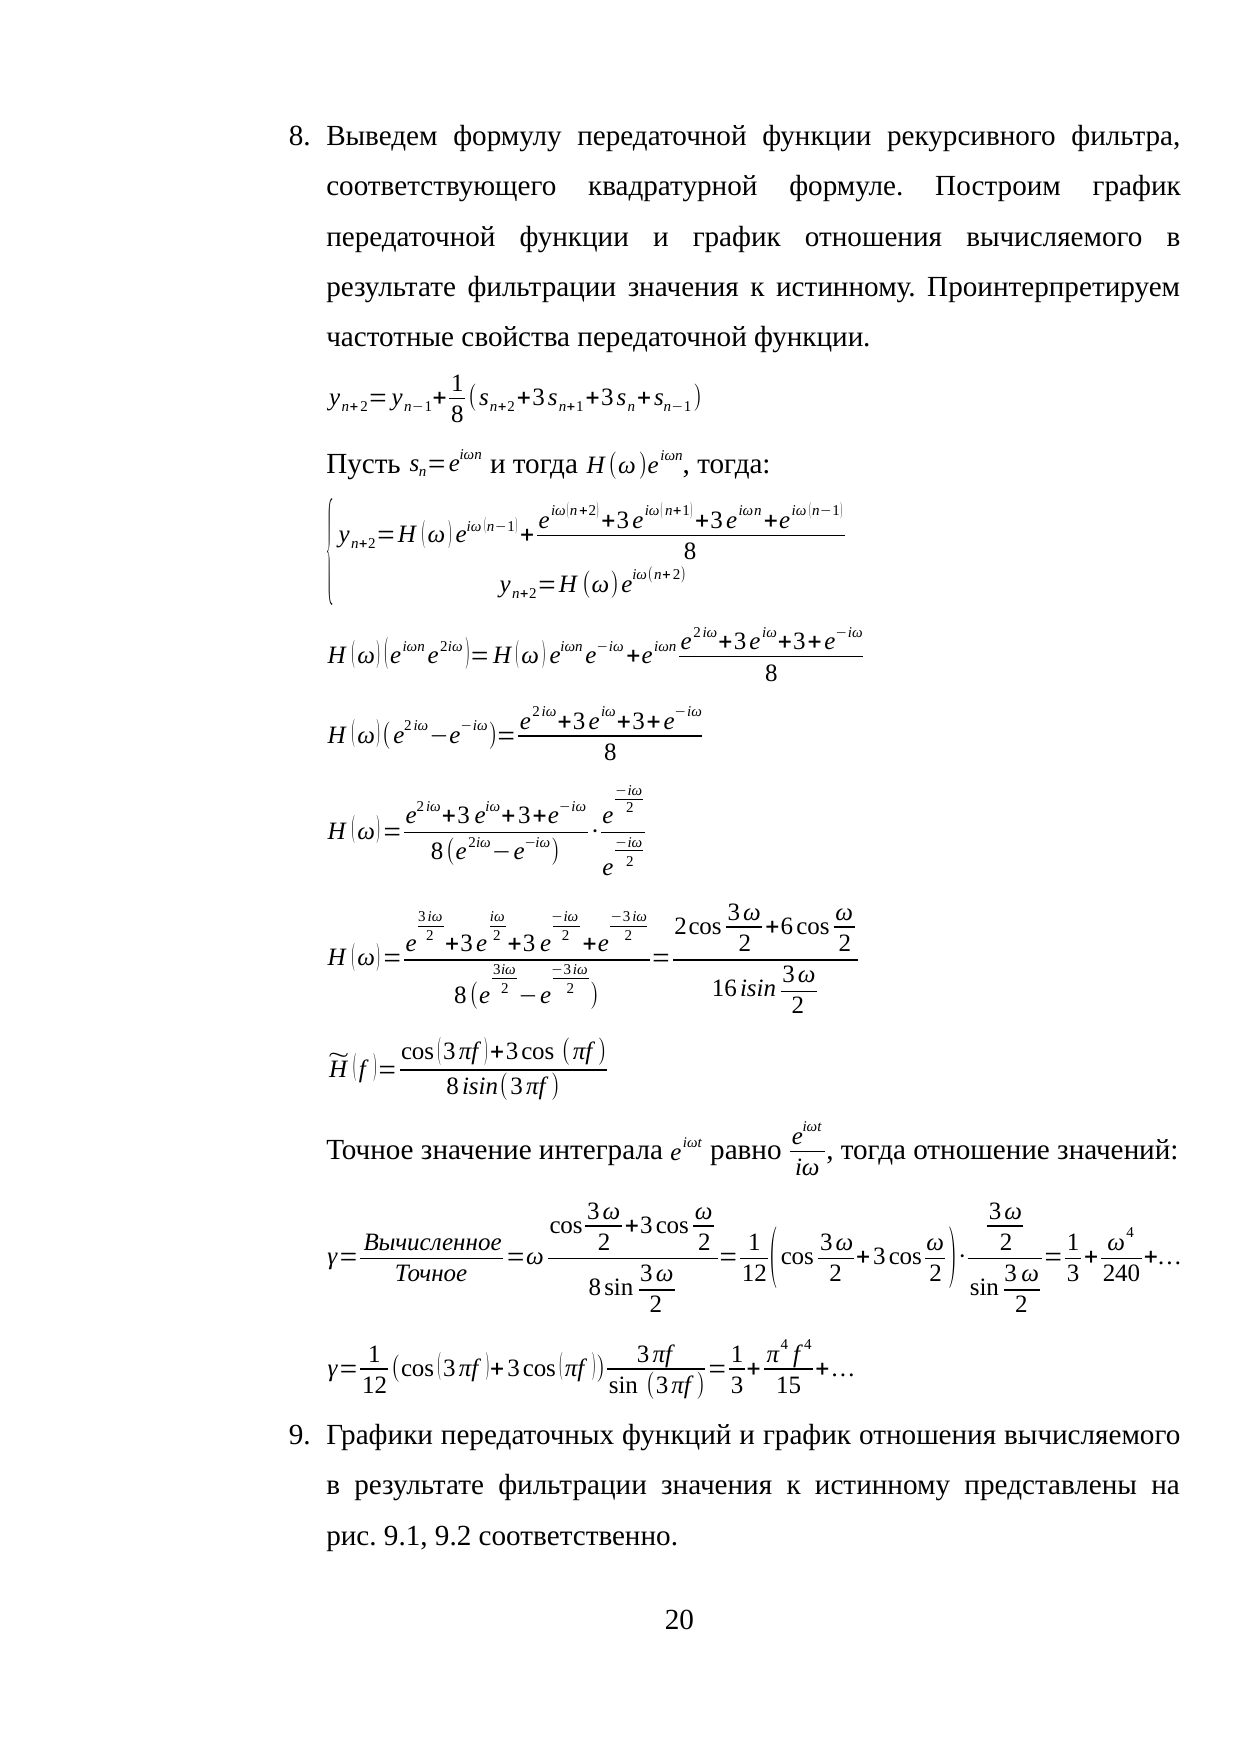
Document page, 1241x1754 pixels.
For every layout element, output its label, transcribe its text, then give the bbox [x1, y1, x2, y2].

list Графики передаточных функций и график отношения вычисляемого в результате фильтрации значения к истинному представлены на рис. 9.1, 9.2 соответственно. [288, 1417, 1181, 1551]
list Пусть и тогда , тогда: [288, 445, 1181, 480]
list Выведем формулу передаточной функции рекурсивного фильтра, соответствующего квадратурной формуле. Построим график передаточной функции и график отношения вычисляемого в результате фильтрации значения к истинному. Проинтерпретируем частотные свойства передаточной функции. [288, 118, 1181, 353]
list Точное значение интеграла равно , тогда отношение значений: [288, 1118, 1181, 1180]
